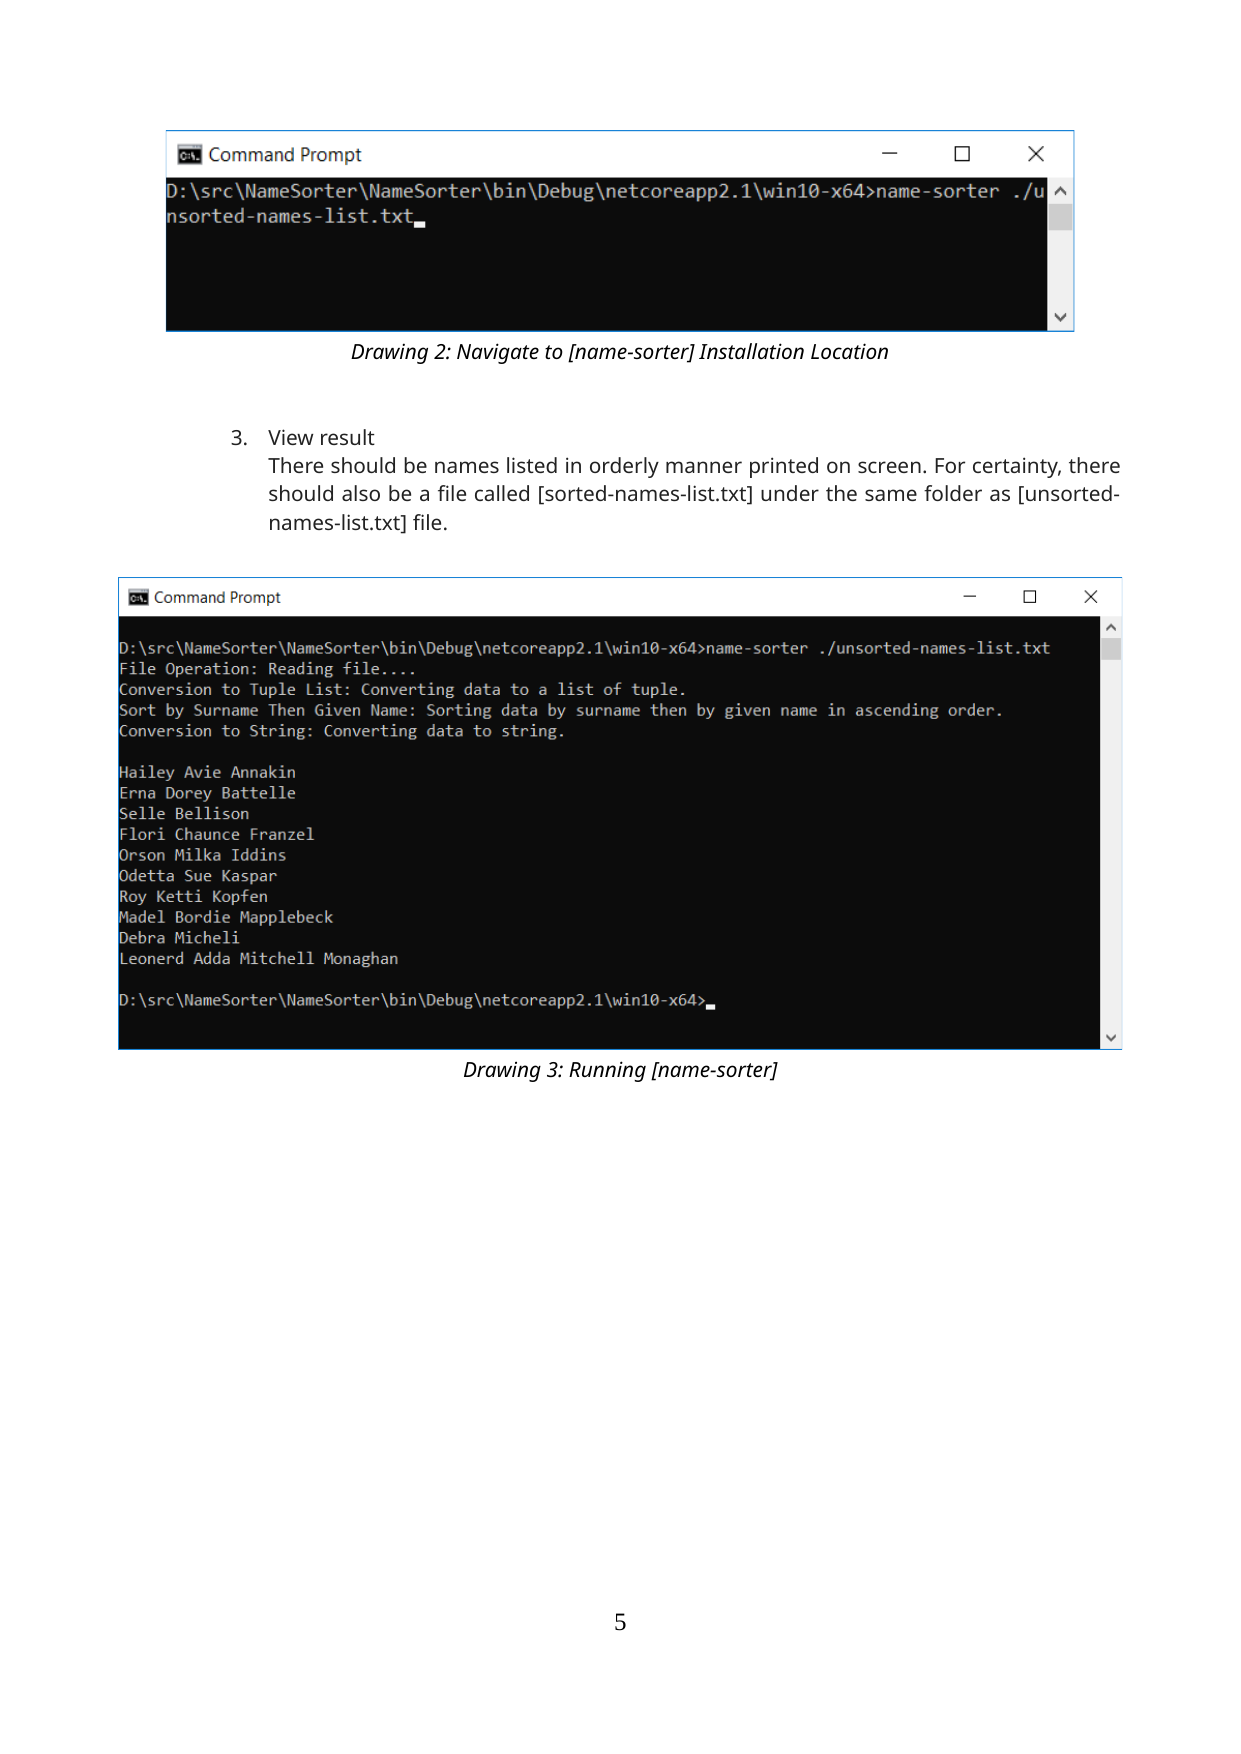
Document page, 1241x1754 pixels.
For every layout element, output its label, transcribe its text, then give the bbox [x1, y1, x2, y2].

picture [165, 130, 1075, 332]
picture [118, 577, 1123, 1050]
text Drawing 2: Navigate to [name-sorter] Installation Location [166, 332, 1074, 366]
list View result [231, 423, 1122, 451]
text There should be names listed in orderly manner printed on screen. For certainty, there should also be a file called [sorted-names-list.txt] under the same folder as [unsorted-names-list.txt] file. [268, 451, 1122, 536]
text Drawing 3: Running [name-sorter] [118, 1050, 1122, 1084]
